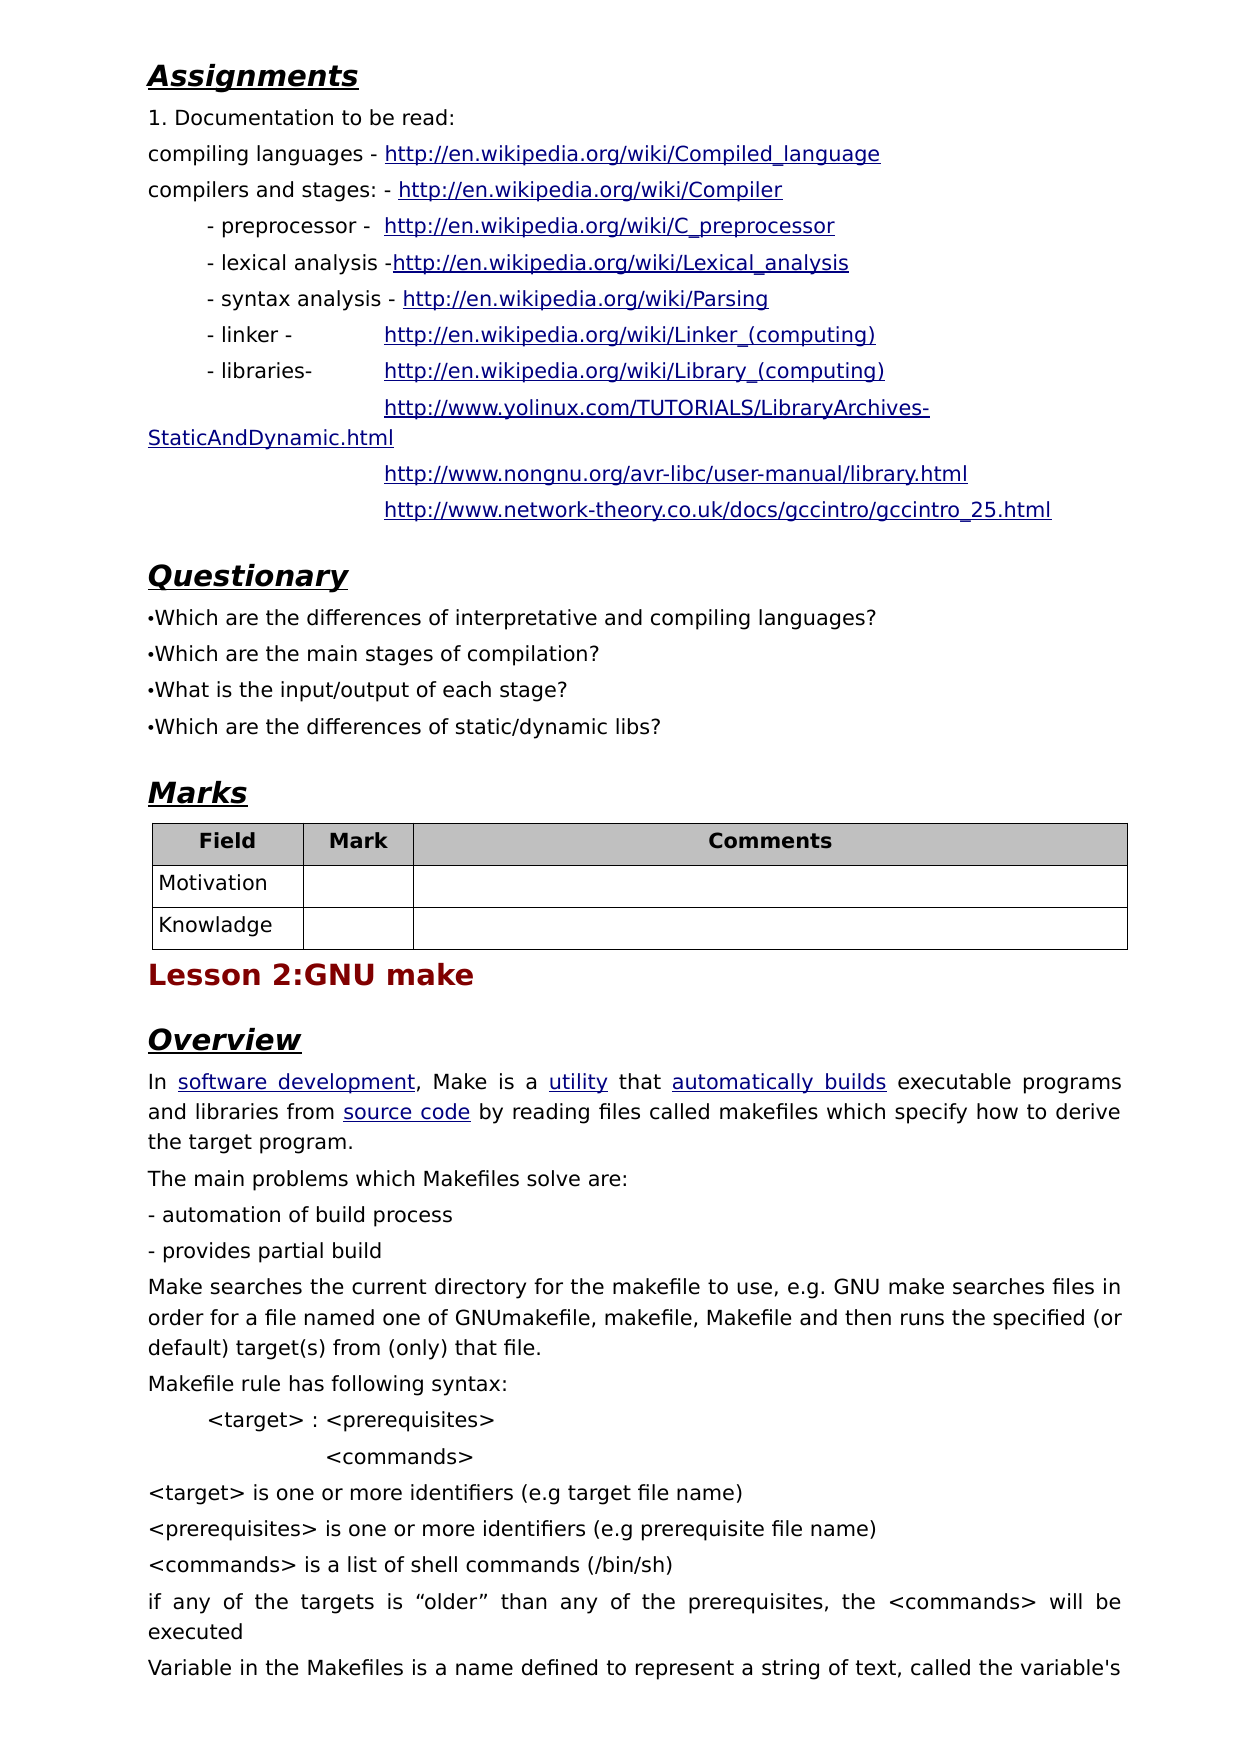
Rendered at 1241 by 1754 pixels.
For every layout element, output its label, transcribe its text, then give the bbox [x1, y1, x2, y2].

table_cell [304, 908, 413, 949]
text <commands> is a list of shell commands (/bin/sh) [148, 1553, 1122, 1578]
text <target> is one or more identifiers (e.g target file name) [148, 1481, 1122, 1505]
text - provides partial build [148, 1239, 1122, 1263]
text <commands> [148, 1445, 1122, 1469]
subtitle Marks [148, 776, 1122, 810]
text Makefile rule has following syntax: [148, 1372, 1122, 1397]
text http://www.yolinux.com/TUTORIALS/LibraryArchives-StaticAndDynamic.html [148, 396, 1122, 450]
text compiling languages - http://en.wikipedia.org/wiki/Compiled_language [148, 142, 1122, 166]
text In software development, Make is a utility that automatically builds executable programs and libraries from source code by reading files called makefiles which specify how to derive the target program. [148, 1070, 1122, 1155]
text http://www.nongnu.org/avr-libc/user-manual/library.html [148, 462, 1122, 486]
text Variable in the Makefiles is a name defined to represent a string of text, called the variable's [148, 1656, 1122, 1681]
list Which are the differences of static/dynamic libs? [148, 715, 1122, 739]
text 1. Documentation to be read: [148, 106, 1122, 130]
text - libraries- http://en.wikipedia.org/wiki/Library_(computing) [148, 359, 1122, 383]
table_cell [304, 866, 413, 907]
text - automation of build process [148, 1203, 1122, 1227]
list Which are the main stages of compilation? [148, 642, 1122, 667]
table_cell [414, 866, 1127, 907]
list Which are the differences of interpretative and compiling languages? [148, 606, 1122, 630]
table_header Comments [414, 824, 1127, 865]
text if any of the targets is “older” than any of the prerequisites, the <commands> will be executed [148, 1590, 1122, 1644]
subtitle Overview [148, 1023, 1122, 1057]
text - lexical analysis -http://en.wikipedia.org/wiki/Lexical_analysis [148, 251, 1122, 275]
subtitle Assignments [148, 59, 1122, 93]
text - linker - http://en.wikipedia.org/wiki/Linker_(computing) [148, 323, 1122, 347]
text - syntax analysis - http://en.wikipedia.org/wiki/Parsing [148, 287, 1122, 311]
table_header Field [153, 824, 303, 865]
text <prerequisites> is one or more identifiers (e.g prerequisite file name) [148, 1517, 1122, 1542]
table_cell [414, 908, 1127, 949]
text Make searches the current directory for the makefile to use, e.g. GNU make searches files in order for a file named one of GNUmakefile, makefile, Makefile and then runs the specified (or default) target(s) from (only) that file. [148, 1275, 1122, 1360]
text http://www.network-theory.co.uk/docs/gccintro/gccintro_25.html [148, 498, 1122, 523]
text The main problems which Makefiles solve are: [148, 1167, 1122, 1191]
list What is the input/output of each stage? [148, 678, 1122, 703]
table_cell Knowladge [153, 908, 303, 949]
table_header Mark [304, 824, 413, 865]
subtitle GNU make [148, 958, 1122, 992]
table_cell Motivation [153, 866, 303, 907]
text - preprocessor - http://en.wikipedia.org/wiki/C_preprocessor [148, 214, 1122, 238]
text <target> : <prerequisites> [148, 1408, 1122, 1433]
subtitle Questionary [148, 559, 1122, 593]
text compilers and stages: - http://en.wikipedia.org/wiki/Compiler [148, 178, 1122, 202]
